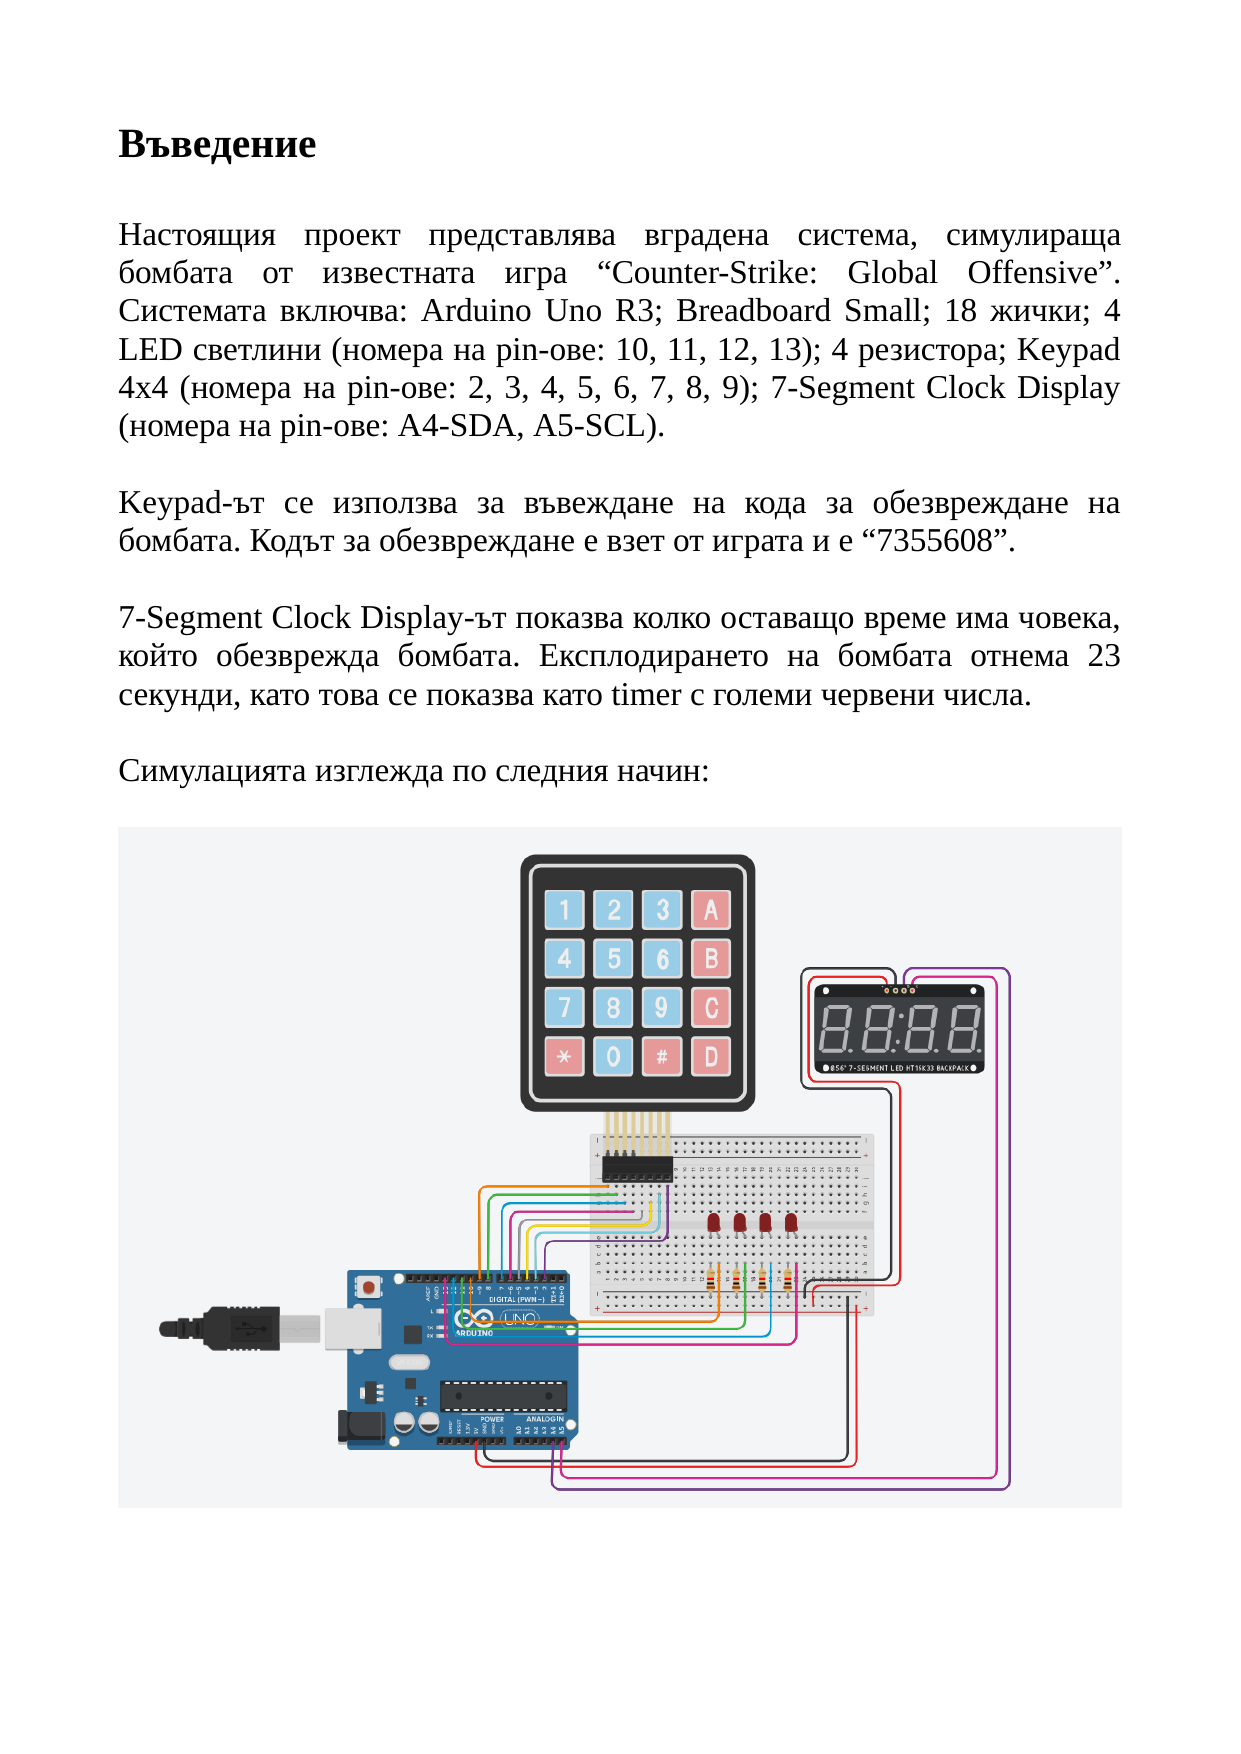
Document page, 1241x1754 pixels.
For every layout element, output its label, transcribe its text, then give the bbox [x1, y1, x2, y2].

text Въведение [118, 118, 1122, 166]
text Симулацията изглежда по следния начин: [118, 751, 1122, 789]
text Настоящия проект представлява вградена система, симулираща бомбата от известната игра “Counter-Strike: Global Offensive”. Системата включва: Arduino Uno R3; Breadboard Small; 18 жички; 4 LED светлини (номера на pin-ове: 10, 11, 12, 13); 4 резистора; Keypad 4x4 (номера на pin-ове: 2, 3, 4, 5, 6, 7, 8, 9); 7-Segment Clock Display (номера на pin-ове: А4-SDA, А5-SCL). [118, 214, 1122, 444]
text 7-Segment Clock Display-ът показва колко оставащо време има човека, който обезврежда бомбата. Експлодирането на бомбата отнема 23 секунди, като това се показва като timer с големи червени числа. [118, 597, 1122, 712]
picture [118, 827, 1123, 1508]
text Keypad-ът се използва за въвеждане на кода за обезвреждане на бомбата. Кодът за обезвреждане е взет от играта и е “7355608”. [118, 482, 1122, 559]
